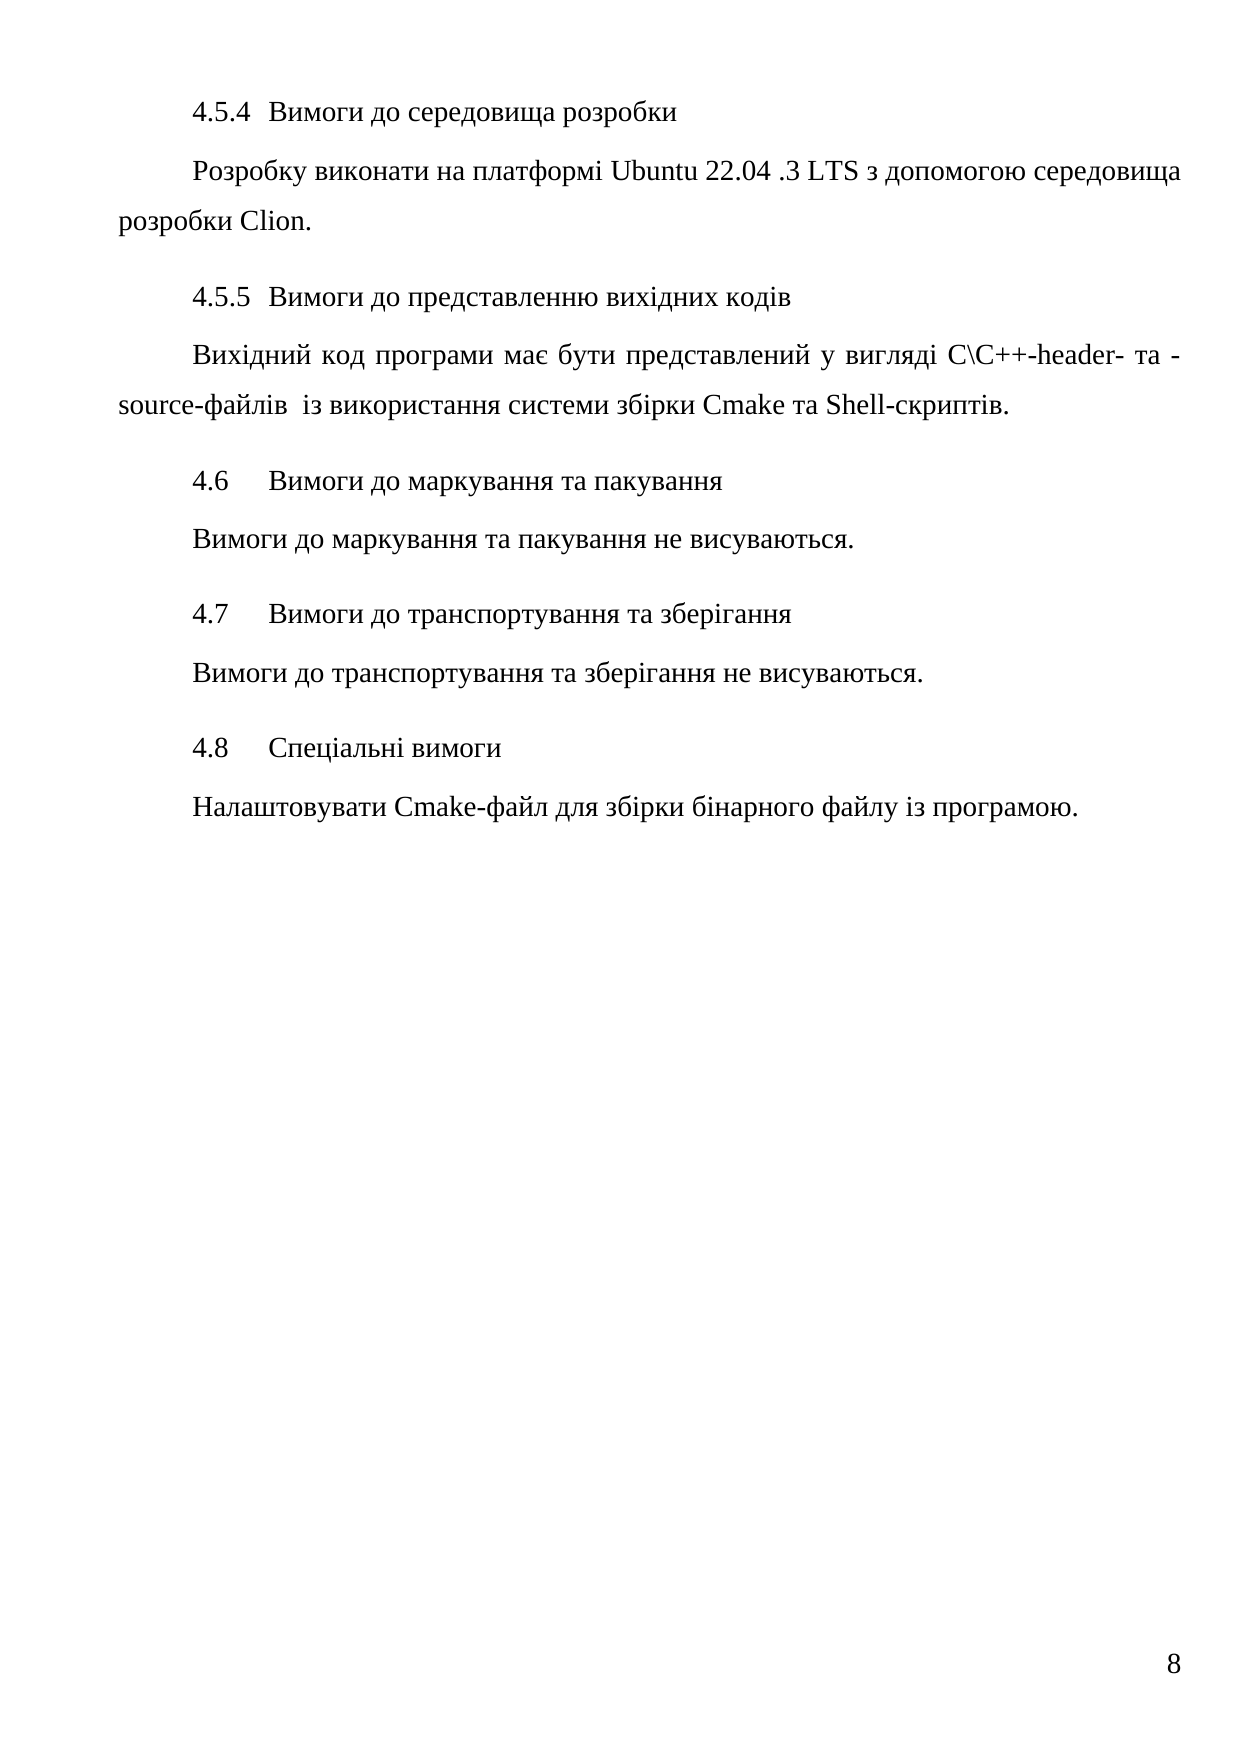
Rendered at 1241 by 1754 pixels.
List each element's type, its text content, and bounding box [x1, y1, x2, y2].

text Вимоги до транспортування та зберігання не висуваються. [118, 655, 1181, 689]
text Вимоги до маркування та пакування не висуваються. [118, 521, 1181, 555]
subtitle Спеціальні вимоги [118, 731, 1181, 764]
subtitle Вимоги до середовища розробки [118, 94, 1181, 128]
text Налаштовувати Cmake-файл для збірки бінарного файлу із програмою. [118, 789, 1181, 823]
subtitle Вимоги до транспортування та зберігання [118, 597, 1181, 630]
subtitle Вимоги до маркування та пакування [118, 463, 1181, 496]
text Розробку виконати на платформі Ubuntu 22.04 .3 LTS з допомогою середовища розробки Clion. [118, 153, 1181, 237]
text Вихідний код програми має бути представлений у вигляді С\C++-header- та -source-файлів із використання системи збірки Cmake та Shell-скриптів. [118, 337, 1181, 421]
subtitle Вимоги до представленню вихідних кодів [118, 279, 1181, 312]
